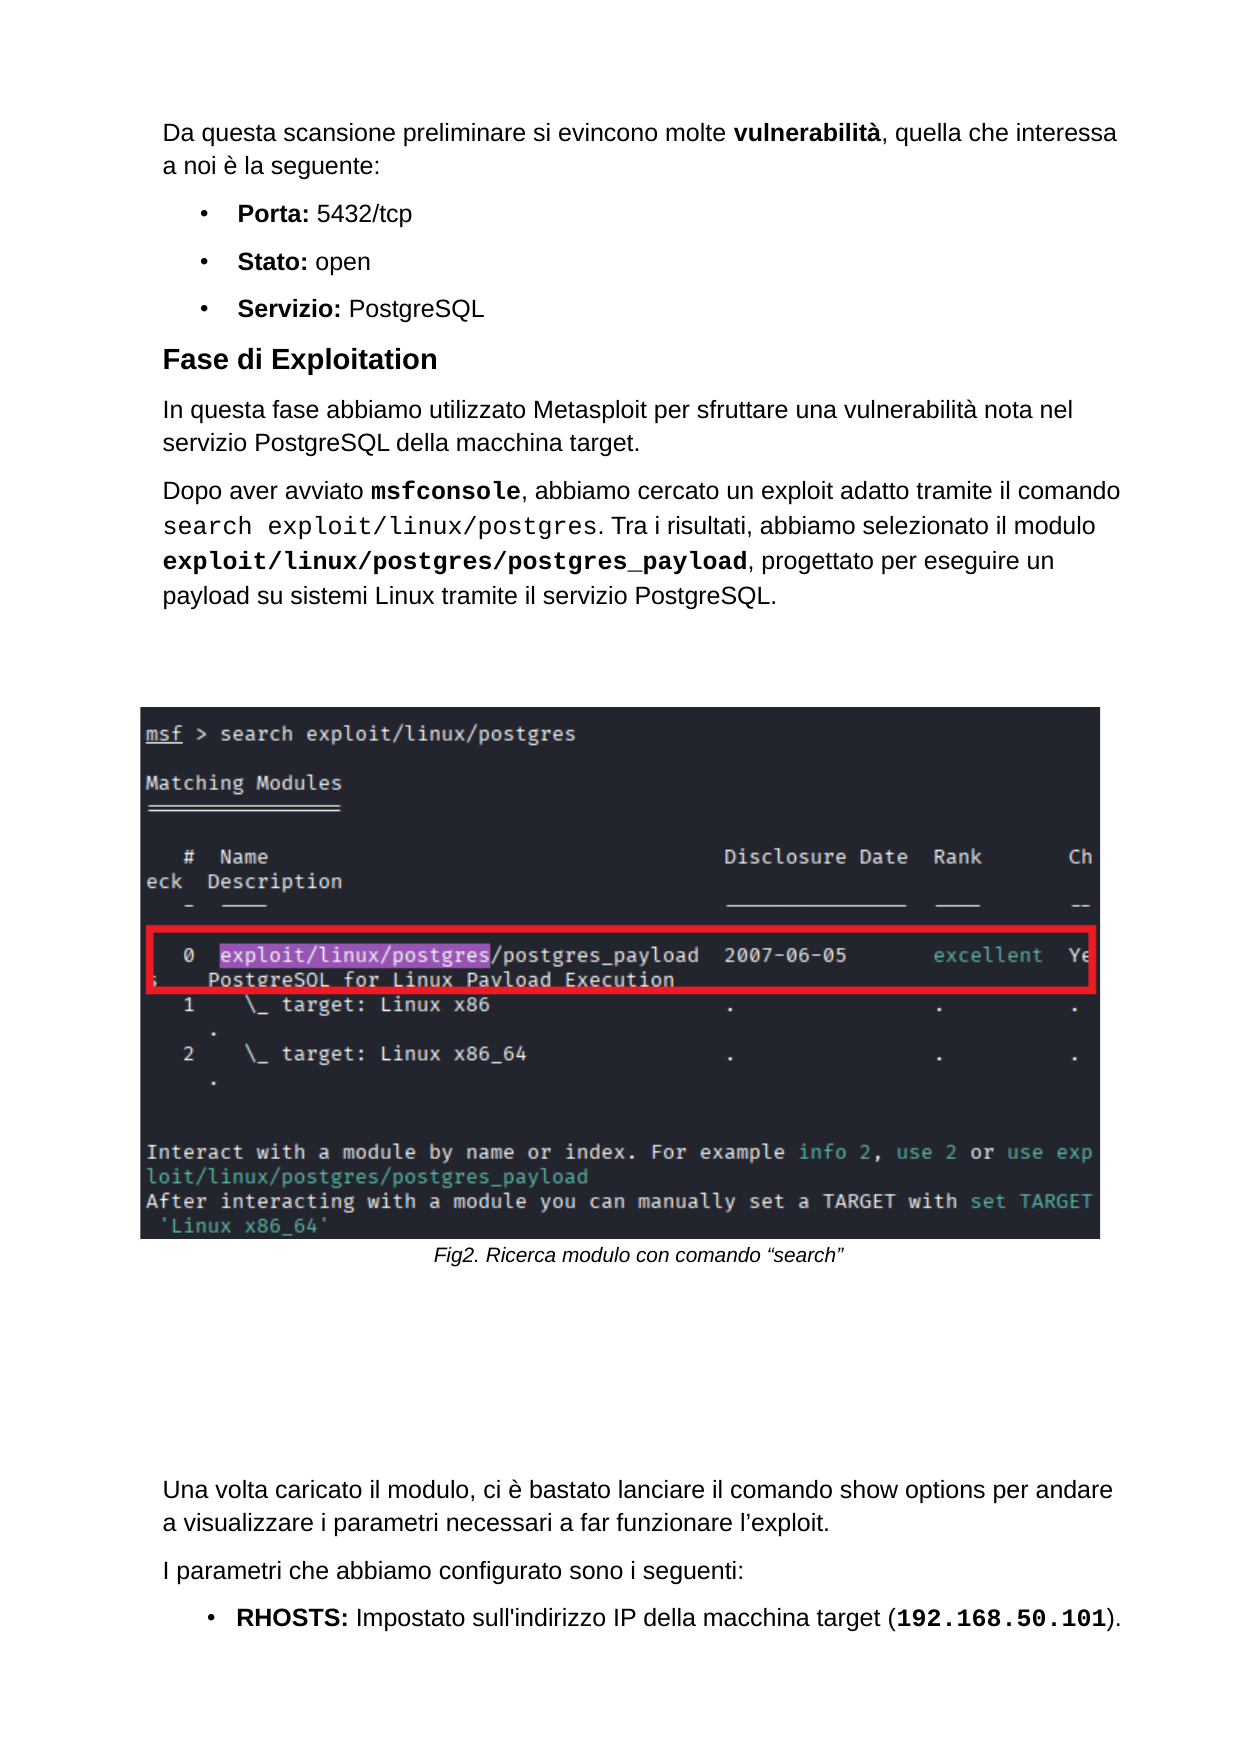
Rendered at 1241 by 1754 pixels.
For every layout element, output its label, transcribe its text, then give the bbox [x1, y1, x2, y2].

text Da questa scansione preliminare si evincono molte vulnerabilità, quella che interessa a noi è la seguente: [162, 118, 1122, 180]
picture [140, 707, 1100, 1239]
list Stato: open [200, 246, 1122, 275]
text Una volta caricato il modulo, ci è bastato lanciare il comando show options per andare a visualizzare i parametri necessari a far funzionare l’exploit. [162, 1475, 1122, 1537]
text I parametri che abbiamo configurato sono i seguenti: [162, 1556, 1122, 1584]
text Dopo aver avviato msfconsole, abbiamo cercato un exploit adatto tramite il comando search exploit/linux/postgres. Tra i risultati, abbiamo selezionato il modulo exploit/linux/postgres/postgres_payload, progettato per eseguire un payload su sistemi Linux tramite il servizio PostgreSQL. [162, 476, 1122, 610]
text Fase di Exploitation [162, 342, 1122, 375]
list Servizio: PostgreSQL [200, 294, 1122, 323]
list RHOSTS: Impostato sull'indirizzo IP della macchina target (192.168.50.101). [207, 1603, 1122, 1634]
text In questa fase abbiamo utilizzato Metasploit per sfruttare una vulnerabilità nota nel servizio PostgreSQL della macchina target. [162, 395, 1122, 457]
list Porta: 5432/tcp [200, 199, 1122, 228]
text Fig2. Ricerca modulo con comando “search” [162, 724, 1122, 1266]
